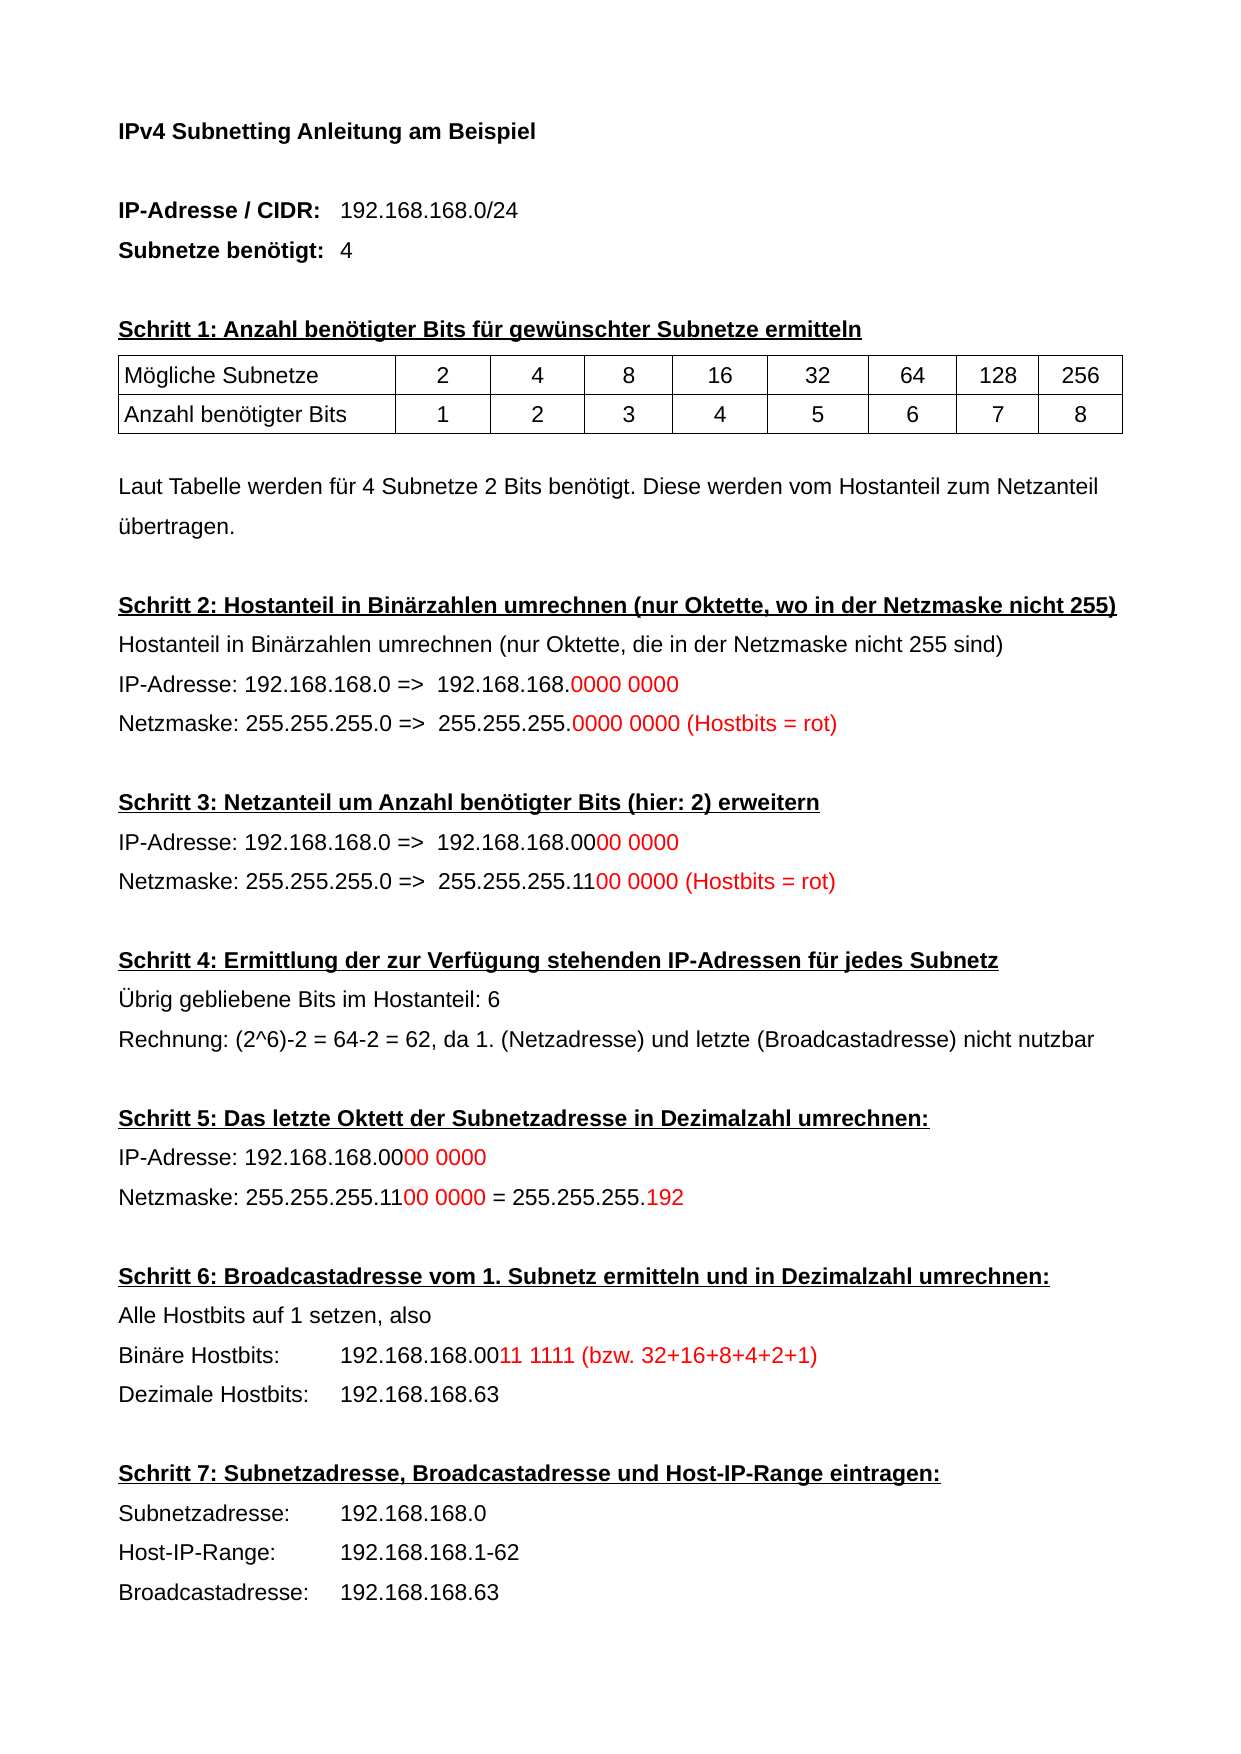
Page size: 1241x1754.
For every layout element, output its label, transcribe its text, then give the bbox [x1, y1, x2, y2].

table_cell 8 [1039, 395, 1122, 433]
table_header 8 [585, 356, 672, 394]
table_cell Anzahl benötigter Bits [119, 395, 395, 433]
text Übrig gebliebene Bits im Hostanteil: 6 [118, 986, 1122, 1013]
text Schritt 2: Hostanteil in Binärzahlen umrechnen (nur Oktette, wo in der Netzmaske nicht 255) [118, 592, 1122, 618]
table_header 256 [1039, 356, 1122, 394]
text IP-Adresse: 192.168.168.0000 0000 [118, 1144, 1122, 1171]
table_header 64 [869, 356, 956, 394]
table_header 4 [491, 356, 584, 394]
text Laut Tabelle werden für 4 Subnetze 2 Bits benötigt. Diese werden vom Hostanteil zum Netzanteil übertragen. [118, 473, 1122, 539]
text IP-Adresse: 192.168.168.0 => 192.168.168.0000 0000 [118, 671, 1122, 697]
table_header Mögliche Subnetze [119, 356, 395, 394]
text Schritt 1: Anzahl benötigter Bits für gewünschter Subnetze ermitteln [118, 316, 1122, 342]
text Hostanteil in Binärzahlen umrechnen (nur Oktette, die in der Netzmaske nicht 255 sind) [118, 631, 1122, 657]
table_cell 5 [768, 395, 868, 433]
table_cell 3 [585, 395, 672, 433]
text Schritt 4: Ermittlung der zur Verfügung stehenden IP-Adressen für jedes Subnetz [118, 947, 1122, 973]
table_cell 4 [673, 395, 767, 433]
text IPv4 Subnetting Anleitung am Beispiel [118, 118, 1122, 144]
text IP-Adresse / CIDR: 192.168.168.0/24 [118, 197, 1122, 223]
text Schritt 5: Das letzte Oktett der Subnetzadresse in Dezimalzahl umrechnen: [118, 1105, 1122, 1131]
table_header 32 [768, 356, 868, 394]
table_header 16 [673, 356, 767, 394]
table_header 128 [957, 356, 1038, 394]
text Broadcastadresse: 192.168.168.63 [118, 1579, 1122, 1605]
text Schritt 7: Subnetzadresse, Broadcastadresse und Host-IP-Range eintragen: [118, 1460, 1122, 1487]
text Subnetze benötigt: 4 [118, 237, 1122, 263]
table_header 2 [396, 356, 490, 394]
text Host-IP-Range: 192.168.168.1-62 [118, 1539, 1122, 1566]
text Schritt 3: Netzanteil um Anzahl benötigter Bits (hier: 2) erweitern [118, 789, 1122, 815]
text Subnetzadresse: 192.168.168.0 [118, 1500, 1122, 1526]
text Netzmaske: 255.255.255.0 => 255.255.255.0000 0000 (Hostbits = rot) [118, 710, 1122, 736]
text Dezimale Hostbits: 192.168.168.63 [118, 1381, 1122, 1408]
text Rechnung: (2^6)-2 = 64-2 = 62, da 1. (Netzadresse) und letzte (Broadcastadresse) nicht nutzbar [118, 1026, 1122, 1052]
text Schritt 6: Broadcastadresse vom 1. Subnetz ermitteln und in Dezimalzahl umrechnen: [118, 1263, 1122, 1289]
text Netzmaske: 255.255.255.0 => 255.255.255.1100 0000 (Hostbits = rot) [118, 868, 1122, 894]
text Netzmaske: 255.255.255.1100 0000 = 255.255.255.192 [118, 1184, 1122, 1210]
text Alle Hostbits auf 1 setzen, also [118, 1302, 1122, 1329]
table_cell 1 [396, 395, 490, 433]
text Binäre Hostbits: 192.168.168.0011 1111 (bzw. 32+16+8+4+2+1) [118, 1342, 1122, 1368]
text IP-Adresse: 192.168.168.0 => 192.168.168.0000 0000 [118, 828, 1122, 855]
table_cell 6 [869, 395, 956, 433]
table_cell 7 [957, 395, 1038, 433]
table_cell 2 [491, 395, 584, 433]
